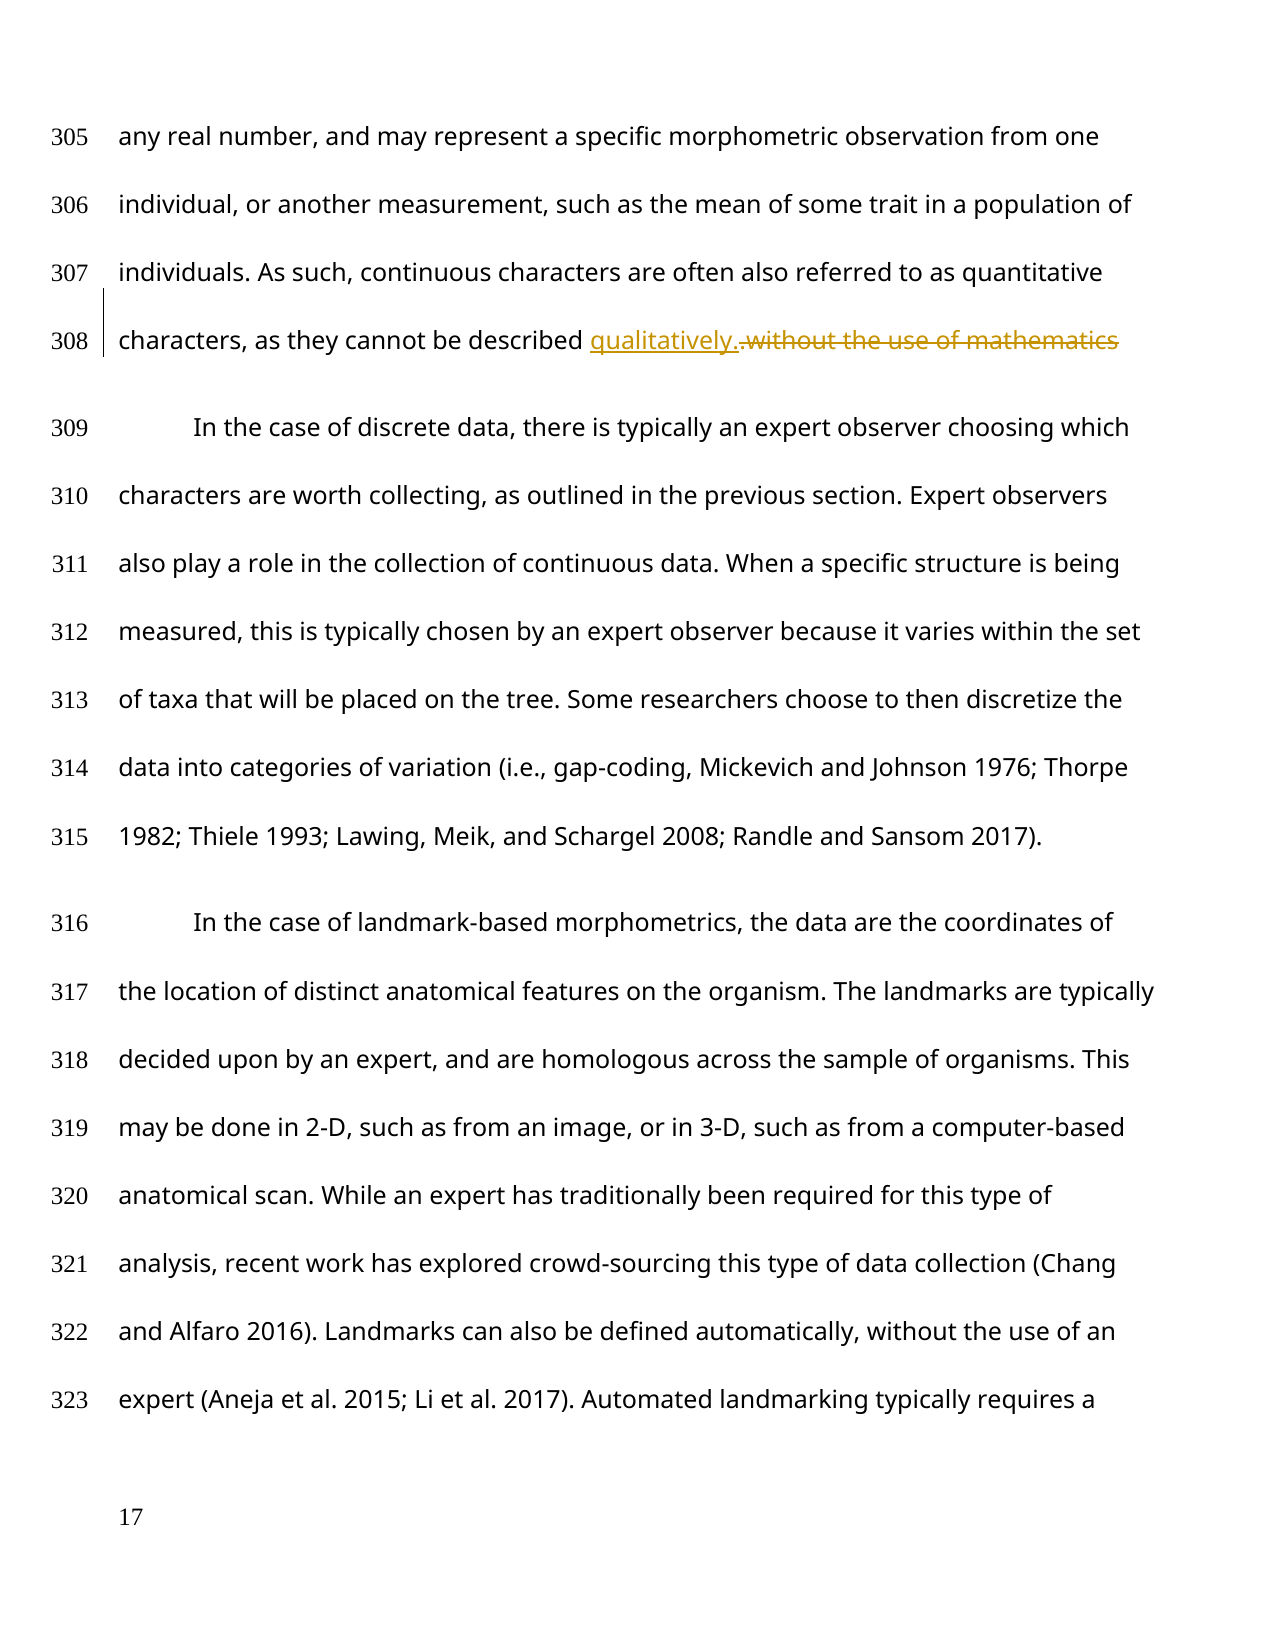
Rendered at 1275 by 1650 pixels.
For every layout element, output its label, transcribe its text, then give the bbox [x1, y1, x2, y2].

text In the case of landmark-based morphometrics, the data are the coordinates of the location of distinct anatomical features on the organism. The landmarks are typically decided upon by an expert, and are homologous across the sample of organisms. This may be done in 2-D, such as from an image, or in 3-D, such as from a computer-based anatomical scan. While an expert has traditionally been required for this type of analysis, recent work has explored crowd-sourcing this type of data collection (Chang and Alfaro 2016). Landmarks can also be defined automatically, without the use of an expert (Aneja et al. 2015; Li et al. 2017). Automated landmarking typically requires a [118, 905, 1157, 1416]
text In the case of discrete data, there is typically an expert observer choosing which characters are worth collecting, as outlined in the previous section. Expert observers also play a role in the collection of continuous data. When a specific structure is being measured, this is typically chosen by an expert observer because it varies within the set of taxa that will be placed on the tree. Some researchers choose to then discretize the data into categories of variation (i.e., gap-coding, Mickevich and Johnson 1976; Thorpe 1982; Thiele 1993; Lawing, Meik, and Schargel 2008; Randle and Sansom 2017). [118, 409, 1157, 852]
text Continuous characters are those characters that cannot be broken into discrete states as easily (Fig. 5). Examples of these types of characters may include height, weight, or the length of a structure on the body. These traits can take on the value of any real number, and may represent a specific morphometric observation from one individual, or another measurement, such as the mean of some trait in a population of individuals. As such, continuous characters are often also referred to as quantitative characters, as they cannot be described qualitatively. [118, 118, 1157, 357]
